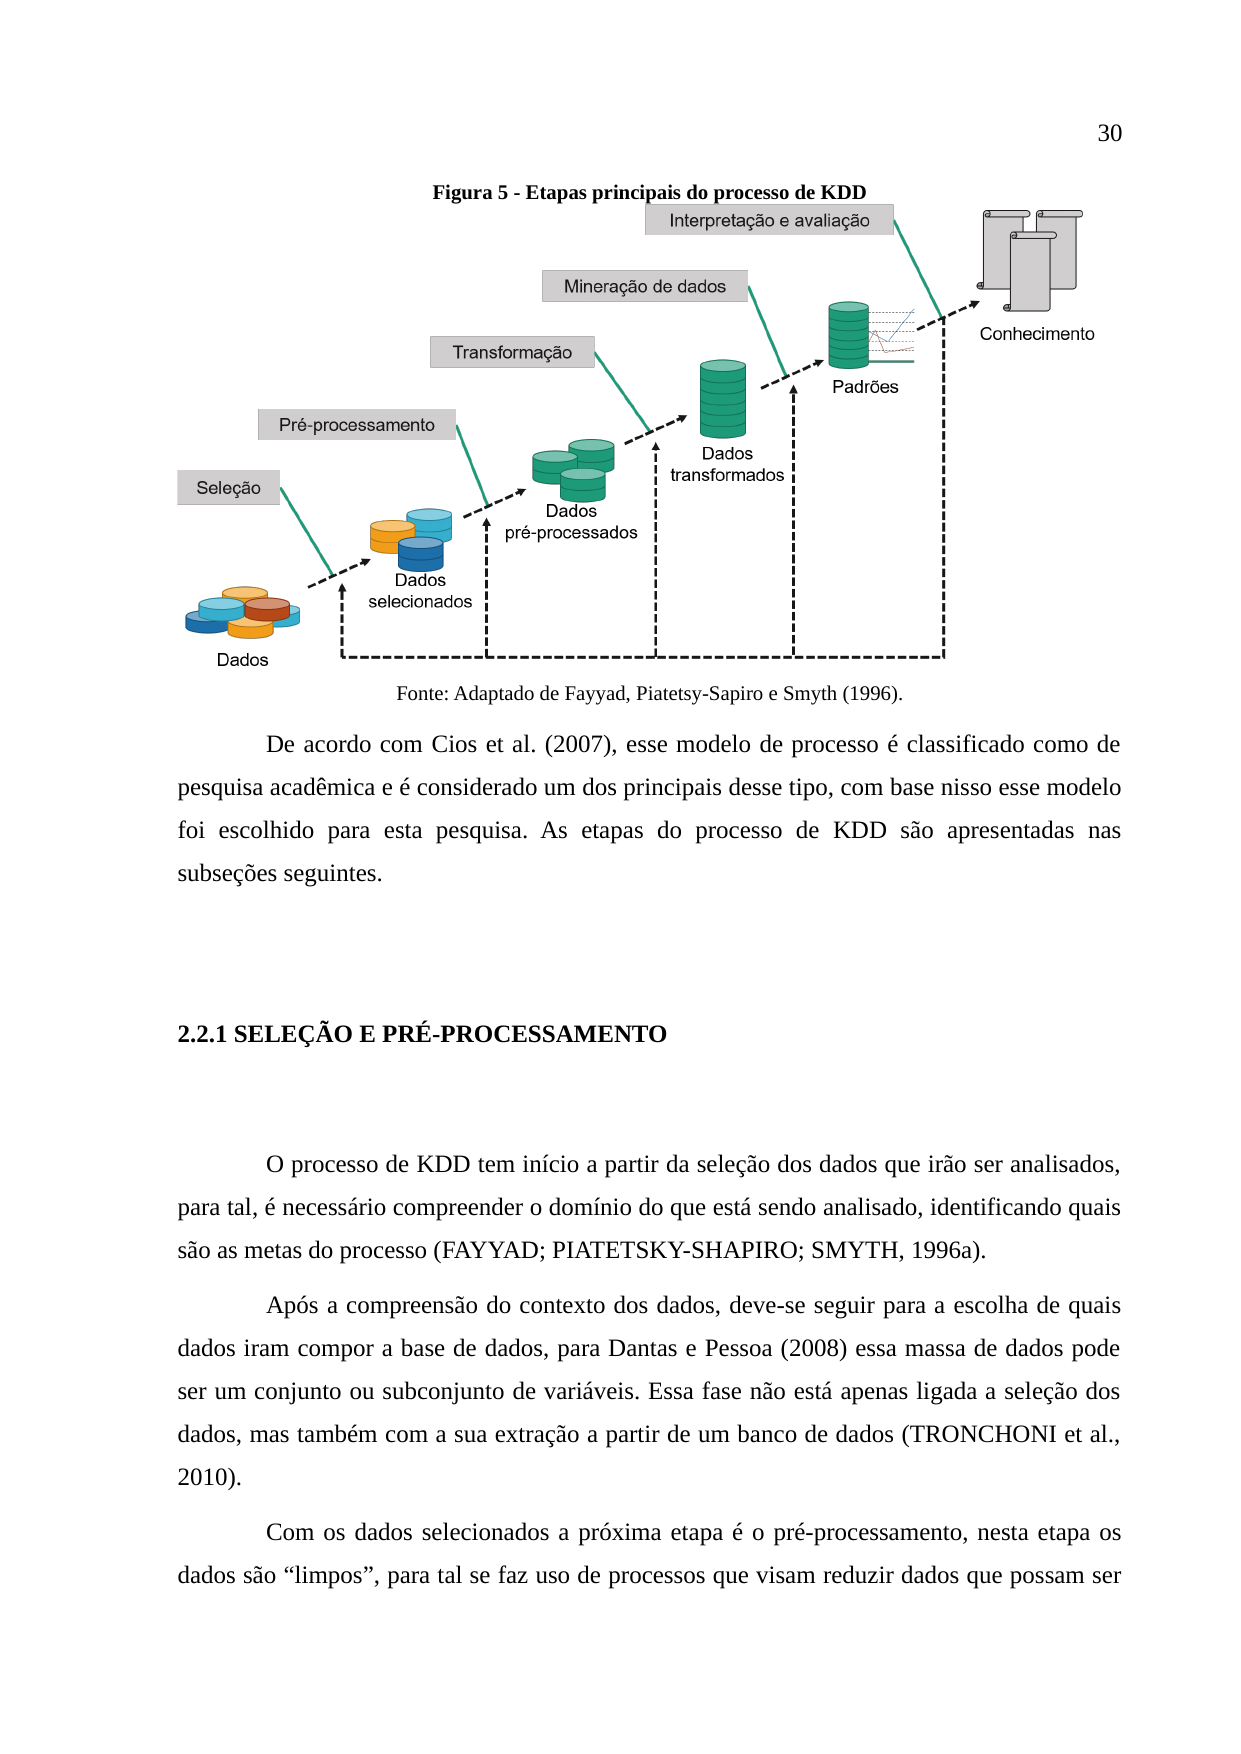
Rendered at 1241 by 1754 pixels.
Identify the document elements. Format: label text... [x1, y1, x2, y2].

text Com os dados selecionados a próxima etapa é o pré-processamento, nesta etapa os dados são “limpos”, para tal se faz uso de processos que visam reduzir dados que possam ser [177, 1517, 1122, 1589]
text Fonte: Adaptado de Fayyad, Piatetsy-Sapiro e Smyth (1996). [177, 681, 1122, 704]
text De acordo com Cios et al. (2007), esse modelo de processo é classificado como de pesquisa acadêmica e é considerado um dos principais desse tipo, com base nisso esse modelo foi escolhido para esta pesquisa. As etapas do processo de KDD são apresentadas nas subseções seguintes. [177, 714, 1122, 887]
picture [177, 203, 1123, 681]
text 2.2.1 Seleção e Pré-processamento [177, 1019, 1122, 1048]
text O processo de KDD tem início a partir da seleção dos dados que irão ser analisados, para tal, é necessário compreender o domínio do que está sendo analisado, identificando quais são as metas do processo (FAYYAD; PIATETSKY-SHAPIRO; SMYTH, 1996a). [177, 1149, 1122, 1264]
text Figura 5 - Etapas principais do processo de KDD [177, 180, 1122, 203]
text Após a compreensão do contexto dos dados, deve-se seguir para a escolha de quais dados iram compor a base de dados, para Dantas e Pessoa (2008) essa massa de dados pode ser um conjunto ou subconjunto de variáveis. Essa fase não está apenas ligada a seleção dos dados, mas também com a sua extração a partir de um banco de dados (TRONCHONI et al., 2010). [177, 1290, 1122, 1491]
text [177, 704, 1122, 714]
